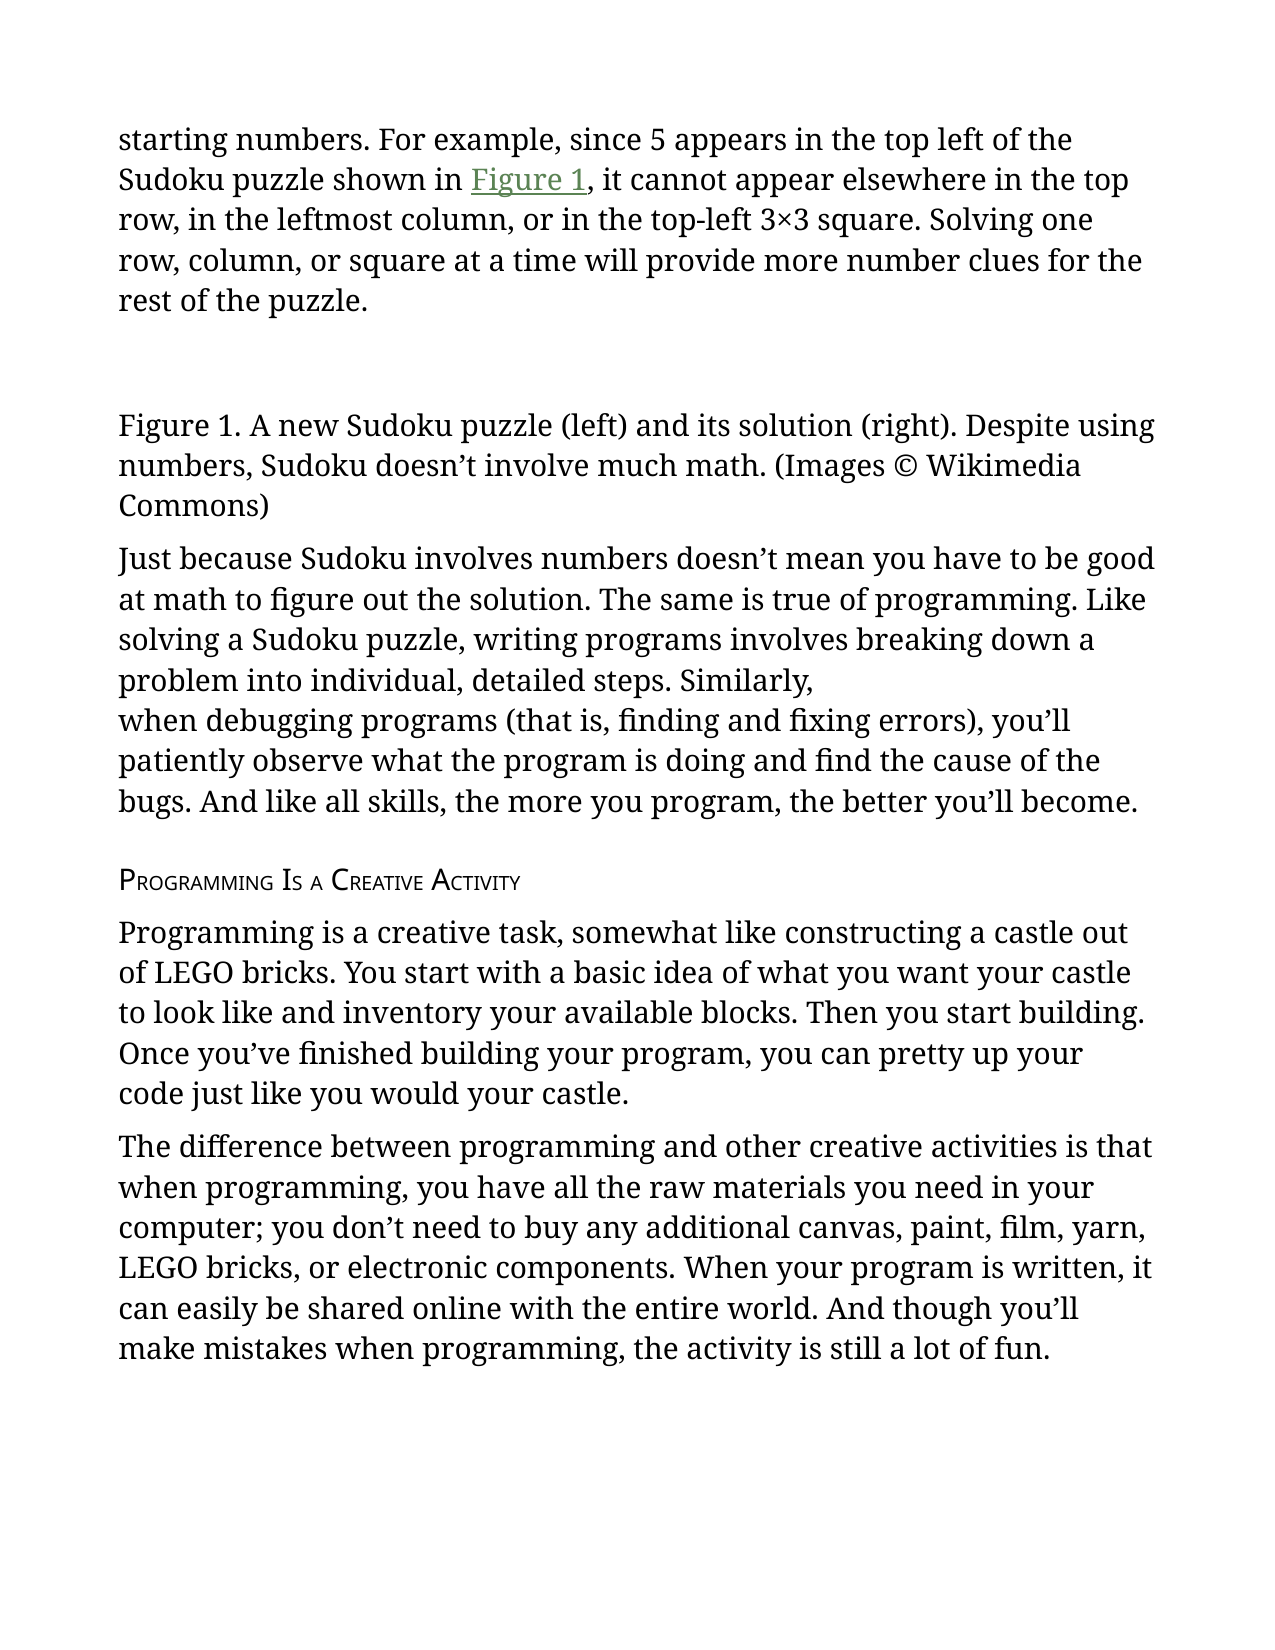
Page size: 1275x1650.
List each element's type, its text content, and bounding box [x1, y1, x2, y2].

text Figure 1. A new Sudoku puzzle (left) and its solution (right). Despite using numbers, Sudoku doesn’t involve much math. (Images © Wikimedia Commons) [118, 404, 1157, 525]
text starting numbers. For example, since 5 appears in the top left of the Sudoku puzzle shown in Figure 1, it cannot appear elsewhere in the top row, in the leftmost column, or in the top-left 3×3 square. Solving one row, column, or square at a time will provide more number clues for the rest of the puzzle. [118, 118, 1157, 320]
text The difference between programming and other creative activities is that when programming, you have all the raw materials you need in your computer; you don’t need to buy any additional canvas, paint, film, yarn, LEGO bricks, or electronic components. When your program is written, it can easily be shared online with the entire world. And though you’ll make mistakes when programming, the activity is still a lot of fun. [118, 1126, 1157, 1368]
text Programming is a creative task, somewhat like constructing a castle out of LEGO bricks. You start with a basic idea of what you want your castle to look like and inventory your available blocks. Then you start building. Once you’ve finished building your program, you can pretty up your code just like you would your castle. [118, 911, 1157, 1113]
text Just because Sudoku involves numbers doesn’t mean you have to be good at math to figure out the solution. The same is true of programming. Like solving a Sudoku puzzle, writing programs involves breaking down a problem into individual, detailed steps. Similarly, when debugging programs (that is, finding and fixing errors), you’ll patiently observe what the program is doing and find the cause of the bugs. And like all skills, the more you program, the better you’ll become. [118, 538, 1157, 821]
subtitle Programming Is a Creative Activity [118, 858, 1157, 899]
